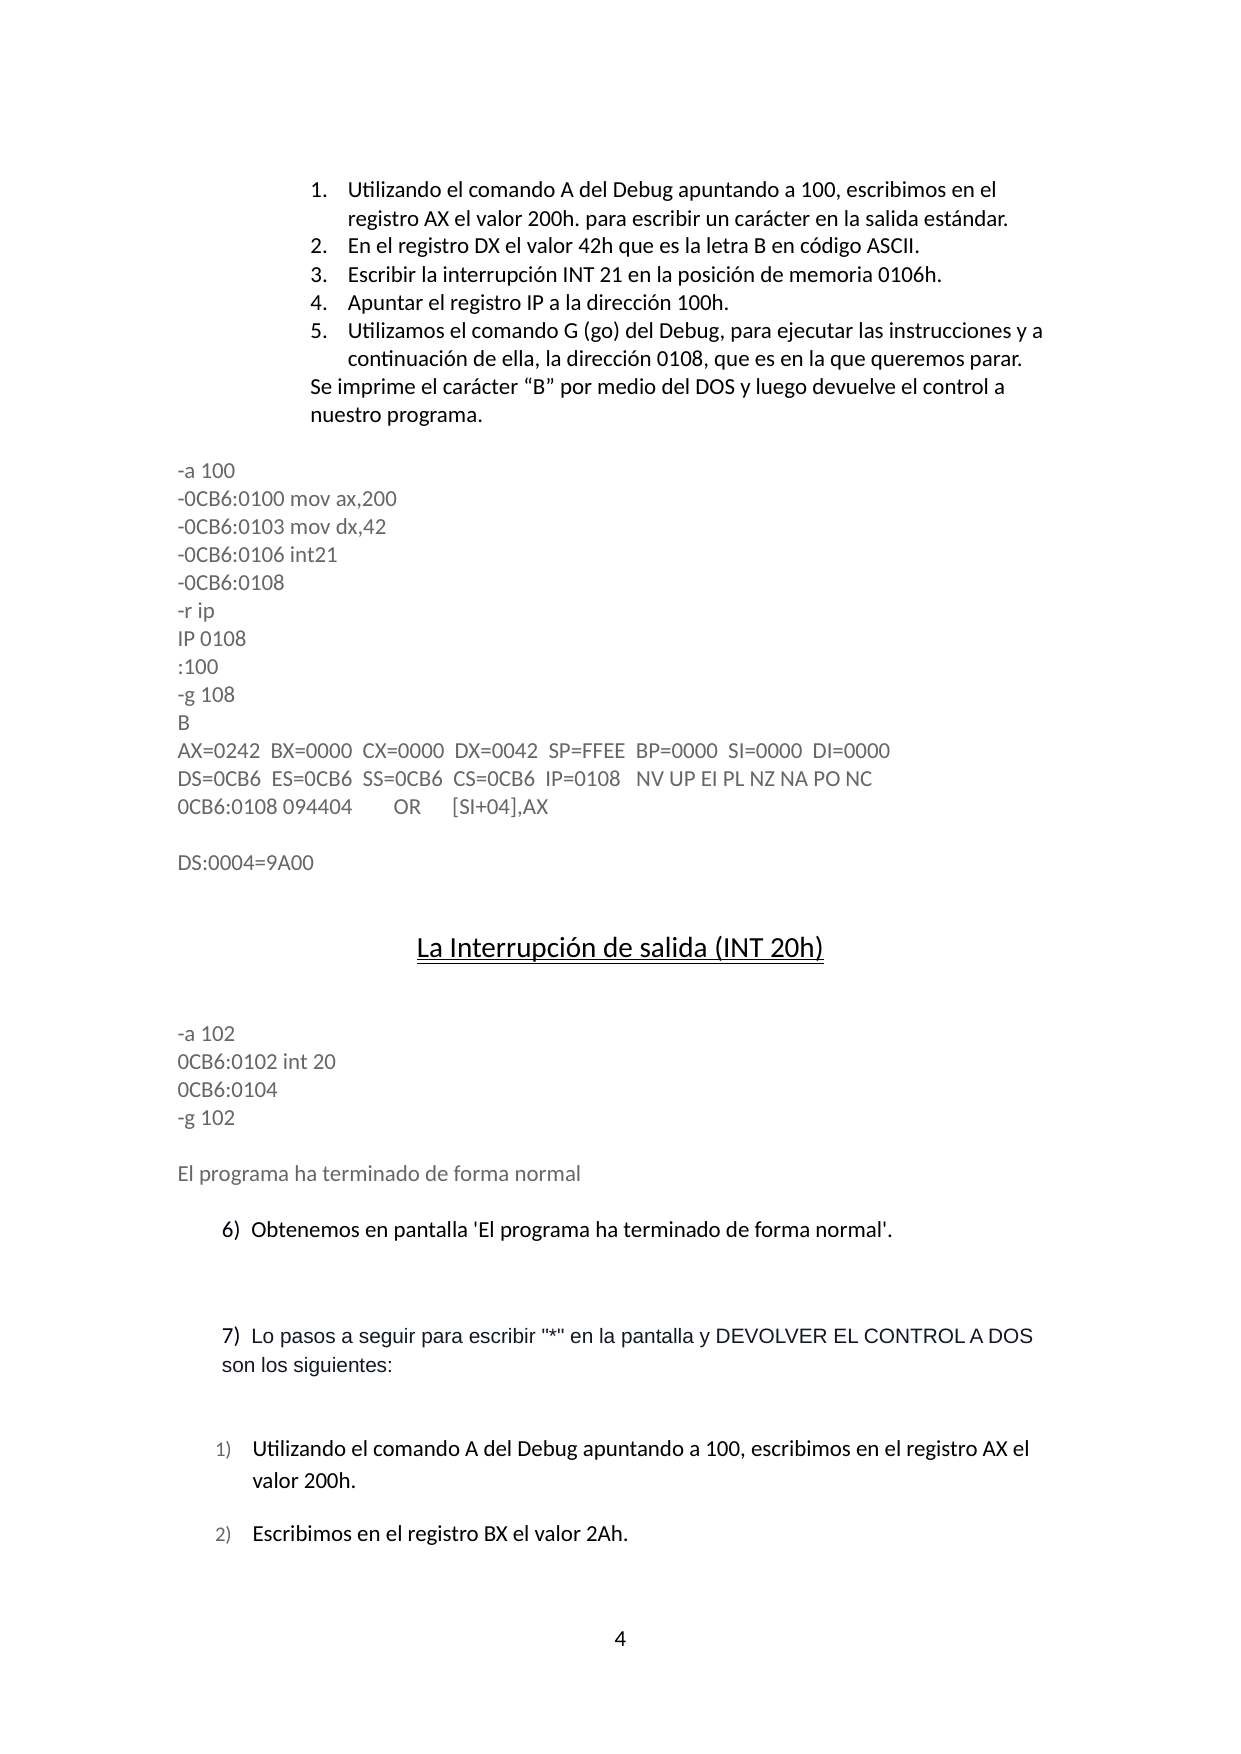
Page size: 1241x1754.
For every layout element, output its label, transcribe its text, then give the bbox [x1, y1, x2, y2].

list Apuntar el registro IP a la dirección 100h. [310, 288, 1063, 316]
text -0CB6:0106 int21 [177, 540, 1063, 568]
text -g 102 [177, 1103, 1063, 1131]
list La Interrupción de salida (INT 20h) [177, 929, 1063, 965]
text DS:0004=9A00 [177, 848, 1063, 876]
text -r ip [177, 596, 1063, 624]
text El programa ha terminado de forma normal [177, 1159, 1063, 1187]
text -a 102 [177, 1019, 1063, 1047]
text :100 [177, 652, 1063, 680]
list Utilizando el comando A del Debug apuntando a 100, escribimos en el registro AX el valor 200h. [215, 1434, 1063, 1494]
list Utilizando el comando A del Debug apuntando a 100, escribimos en el registro AX el valor 200h. para escribir un carácter en la salida estándar. [310, 176, 1063, 232]
list Obtenemos en pantalla 'El programa ha terminado de forma normal'. [222, 1215, 1063, 1243]
list Escribir la interrupción INT 21 en la posición de memoria 0106h. [310, 260, 1063, 288]
text -a 100 [177, 456, 1063, 484]
text -0CB6:0100 mov ax,200 [177, 484, 1063, 512]
text AX=0242 BX=0000 CX=0000 DX=0042 SP=FFEE BP=0000 SI=0000 DI=0000 [177, 736, 1063, 764]
text Se imprime el carácter “B” por medio del DOS y luego devuelve el control a nuestro programa. [310, 372, 1063, 428]
text 0CB6:0102 int 20 [177, 1047, 1063, 1075]
text -g 108 [177, 680, 1063, 708]
list Escribimos en el registro BX el valor 2Ah. [215, 1519, 1063, 1547]
text B [177, 708, 1063, 736]
text -0CB6:0103 mov dx,42 [177, 512, 1063, 540]
text 0CB6:0108 094404 OR [SI+04],AX [177, 792, 1063, 820]
text IP 0108 [177, 624, 1063, 652]
list Utilizamos el comando G (go) del Debug, para ejecutar las instrucciones y a continuación de ella, la dirección 0108, que es en la que queremos parar. [310, 316, 1063, 372]
text 0CB6:0104 [177, 1075, 1063, 1103]
list En el registro DX el valor 42h que es la letra B en código ASCII. [310, 232, 1063, 260]
list Lo pasos a seguir para escribir "*" en la pantalla y DEVOLVER EL CONTROL A DOS son los siguientes: [222, 1321, 1063, 1409]
text DS=0CB6 ES=0CB6 SS=0CB6 CS=0CB6 IP=0108 NV UP EI PL NZ NA PO NC [177, 764, 1063, 792]
text -0CB6:0108 [177, 568, 1063, 596]
